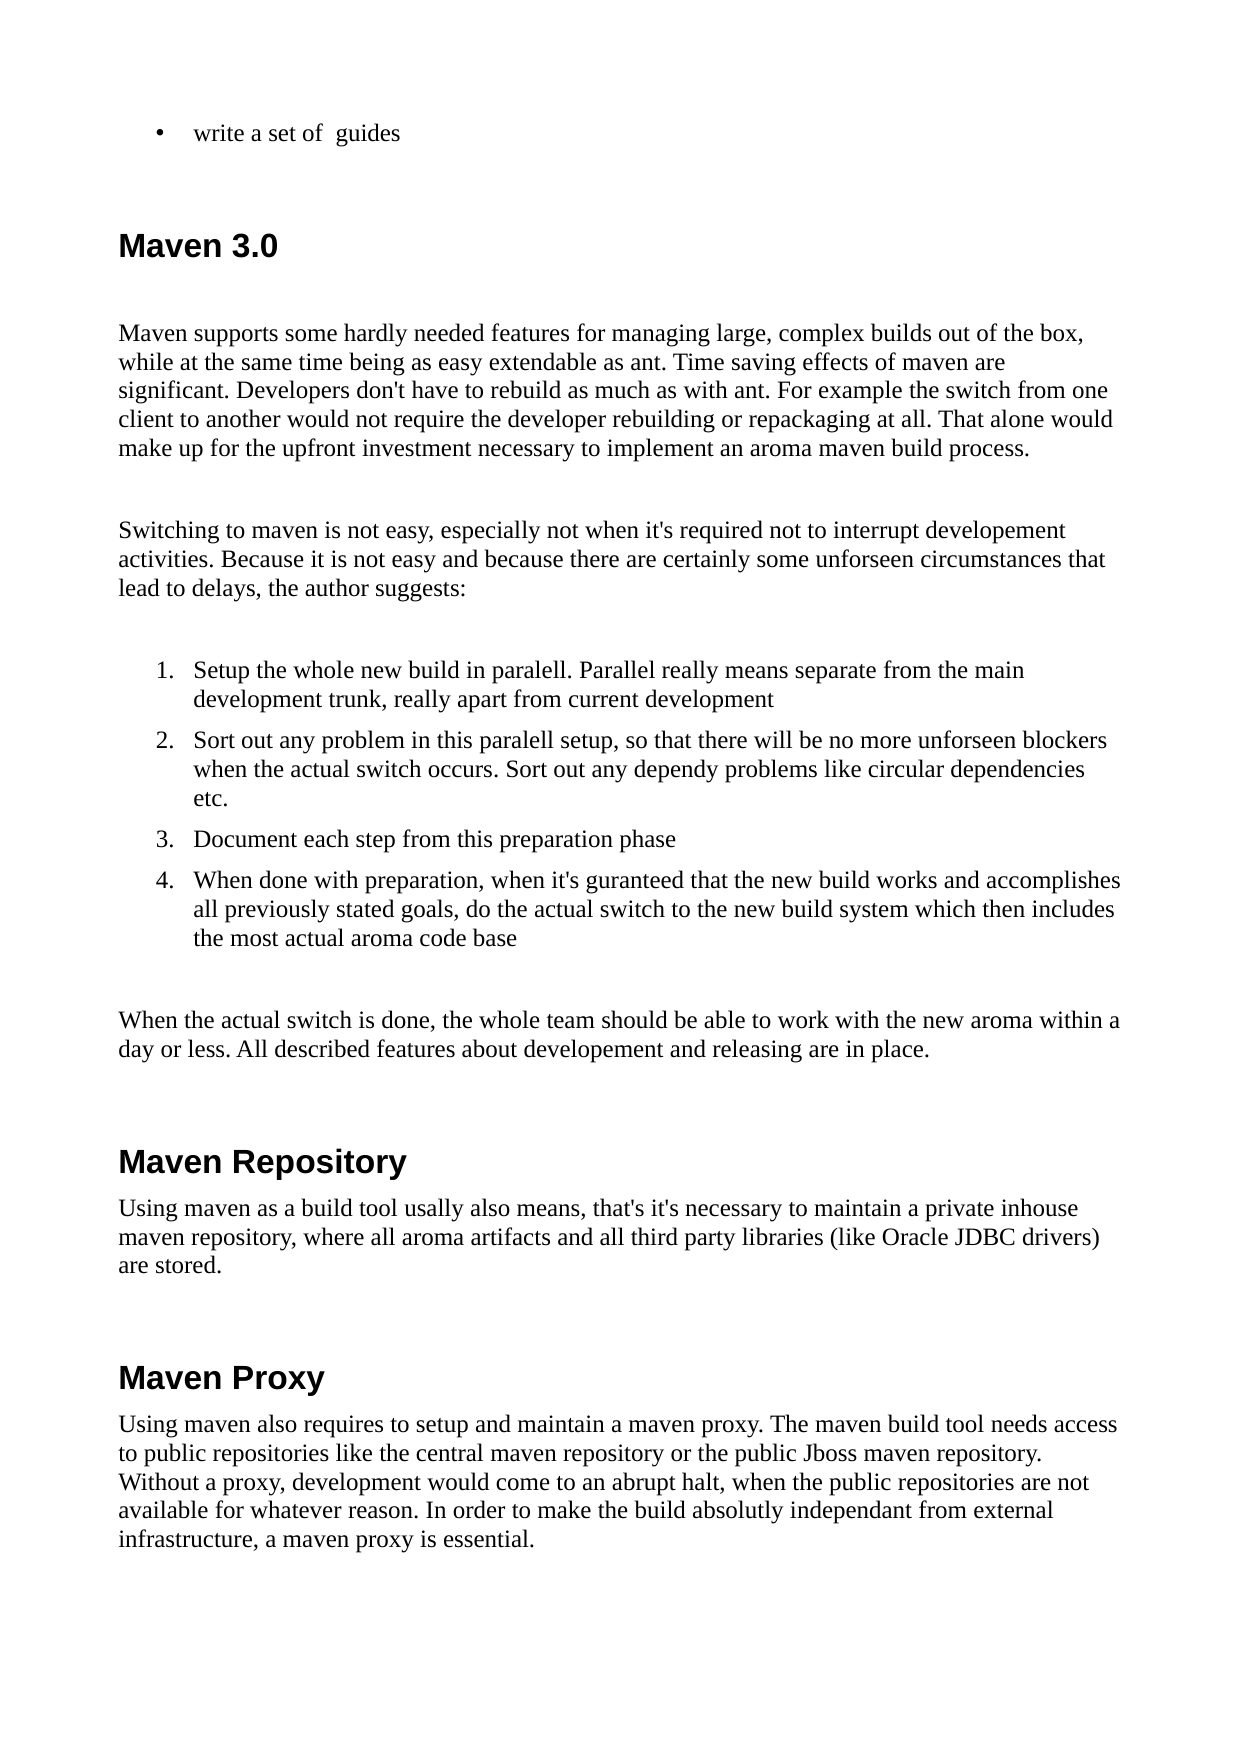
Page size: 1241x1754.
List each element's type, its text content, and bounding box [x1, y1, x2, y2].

list When done with preparation, when it's guranteed that the new build works and accomplishes all previously stated goals, do the actual switch to the new build system which then includes the most actual aroma code base [156, 866, 1122, 952]
subtitle Maven Proxy [118, 1358, 1122, 1397]
list Document each step from this preparation phase [156, 824, 1122, 853]
list write a set of guides [156, 118, 1122, 147]
list Sort out any problem in this paralell setup, so that there will be no more unforseen blockers when the actual switch occurs. Sort out any dependy problems like circular dependencies etc. [156, 726, 1122, 812]
text Switching to maven is not easy, especially not when it's required not to interrupt developement activities. Because it is not easy and because there are certainly some unforseen circumstances that lead to delays, the author suggests: [118, 516, 1122, 602]
text When the actual switch is done, the whole team should be able to work with the new aroma within a day or less. All described features about developement and releasing are in place. [118, 1006, 1122, 1063]
text Using maven as a build tool usally also means, that's it's necessary to maintain a private inhouse maven repository, where all aroma artifacts and all third party libraries (like Oracle JDBC drivers) are stored. [118, 1193, 1122, 1279]
subtitle Maven Repository [118, 1142, 1122, 1180]
text Using maven also requires to setup and maintain a maven proxy. The maven build tool needs access to public repositories like the central maven repository or the public Jboss maven repository. Without a proxy, development would come to an abrupt halt, when the public repositories are not available for whatever reason. In order to make the build absolutly independant from external infrastructure, a maven proxy is essential. [118, 1409, 1122, 1553]
subtitle Maven 3.0 [118, 226, 1122, 264]
list Setup the whole new build in paralell. Parallel really means separate from the main development trunk, really apart from current development [156, 656, 1122, 713]
text Maven supports some hardly needed features for managing large, complex builds out of the box, while at the same time being as easy extendable as ant. Time saving effects of maven are significant. Developers don't have to rebuild as much as with ant. For example the switch from one client to another would not require the developer rebuilding or repackaging at all. That alone would make up for the upfront investment necessary to implement an aroma maven build process. [118, 318, 1122, 462]
